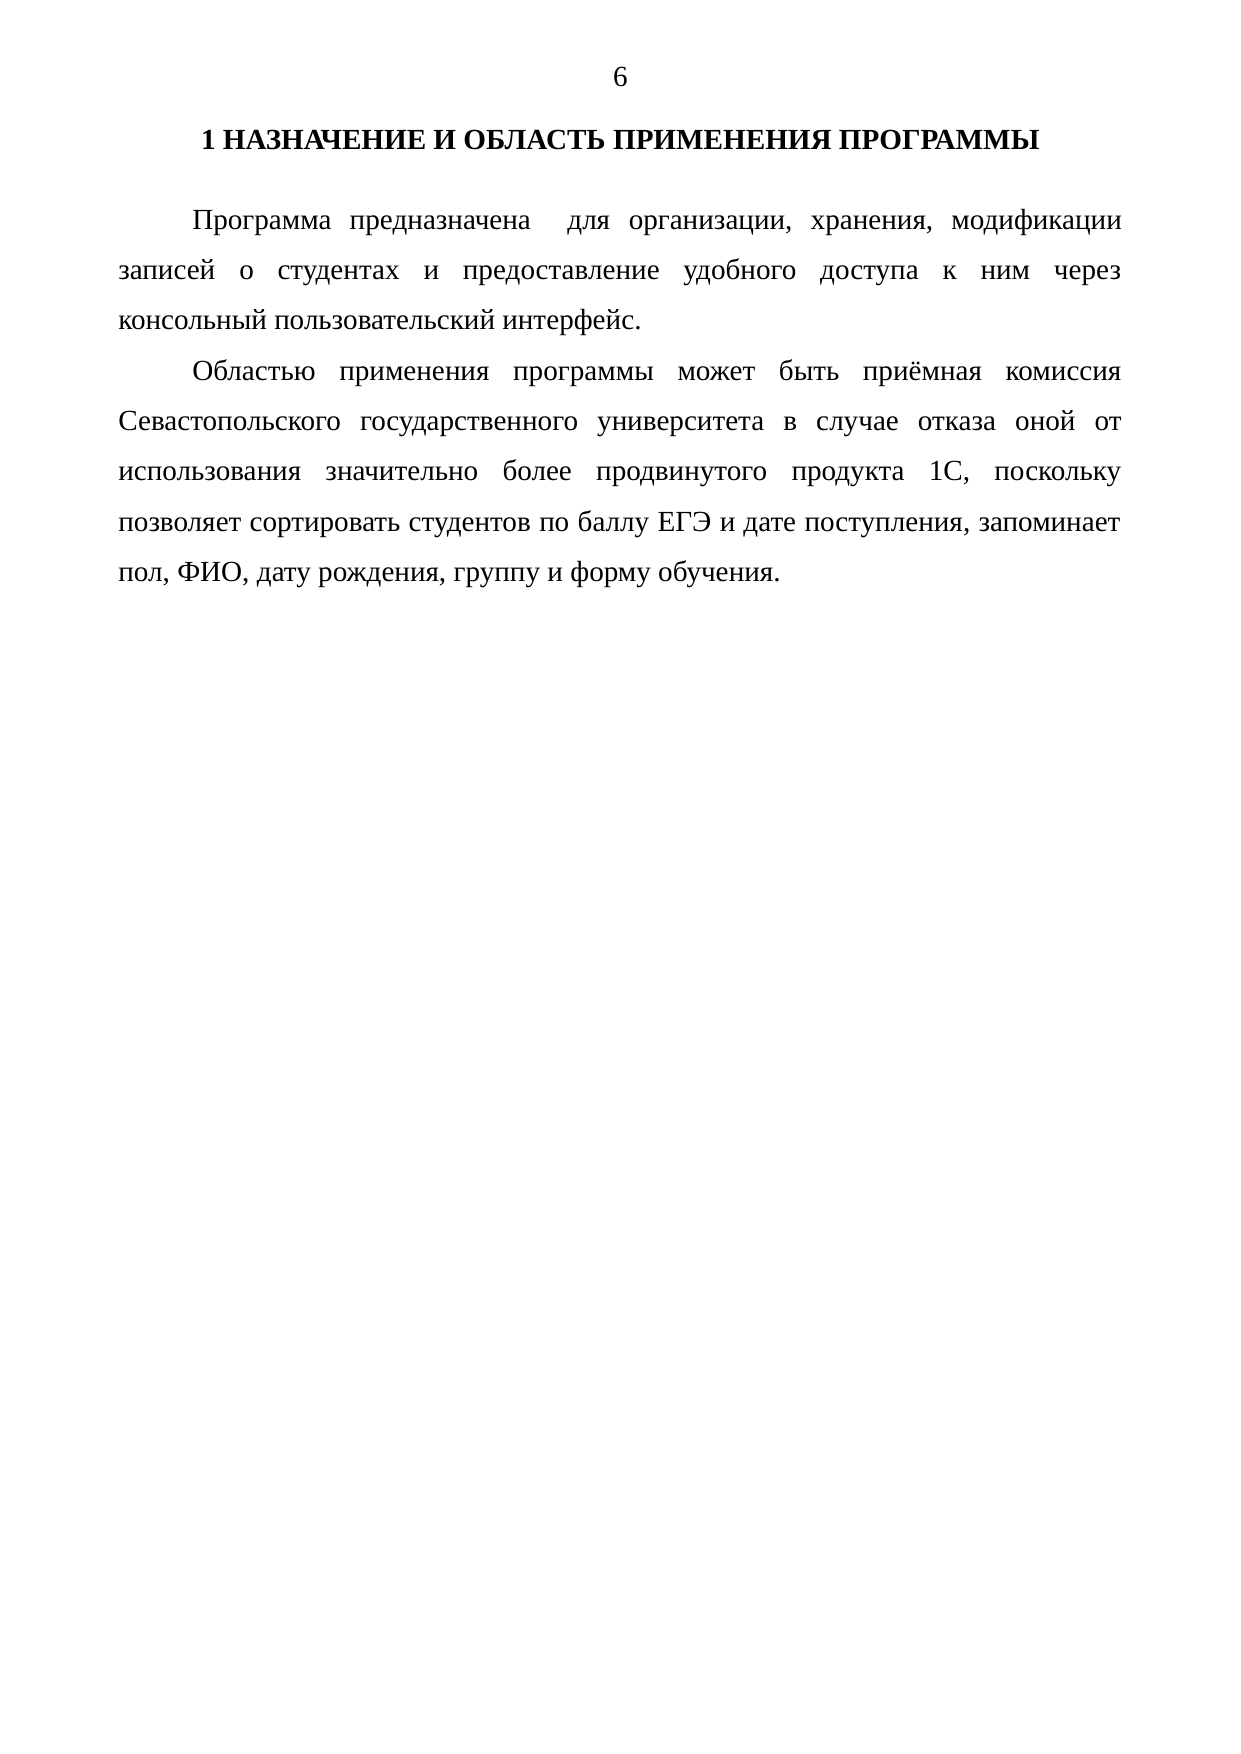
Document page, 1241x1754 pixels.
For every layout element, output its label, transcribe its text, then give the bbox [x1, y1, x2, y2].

text 1 НАЗНАЧЕНИЕ И ОБЛАСТЬ ПРИМЕНЕНИЯ ПРОГРАММЫ [118, 122, 1122, 156]
text Программа предназначена для организации, хранения, модификации записей о студентах и предоставление удобного доступа к ним через консольный пользовательский интерфейс. [118, 202, 1122, 336]
text Областью применения программы может быть приёмная комиссия Севастопольского государственного университета в случае отказа оной от использования значительно более продвинутого продукта 1С, поскольку позволяет сортировать студентов по баллу ЕГЭ и дате поступления, запоминает пол, ФИО, дату рождения, группу и форму обучения. [118, 353, 1122, 588]
